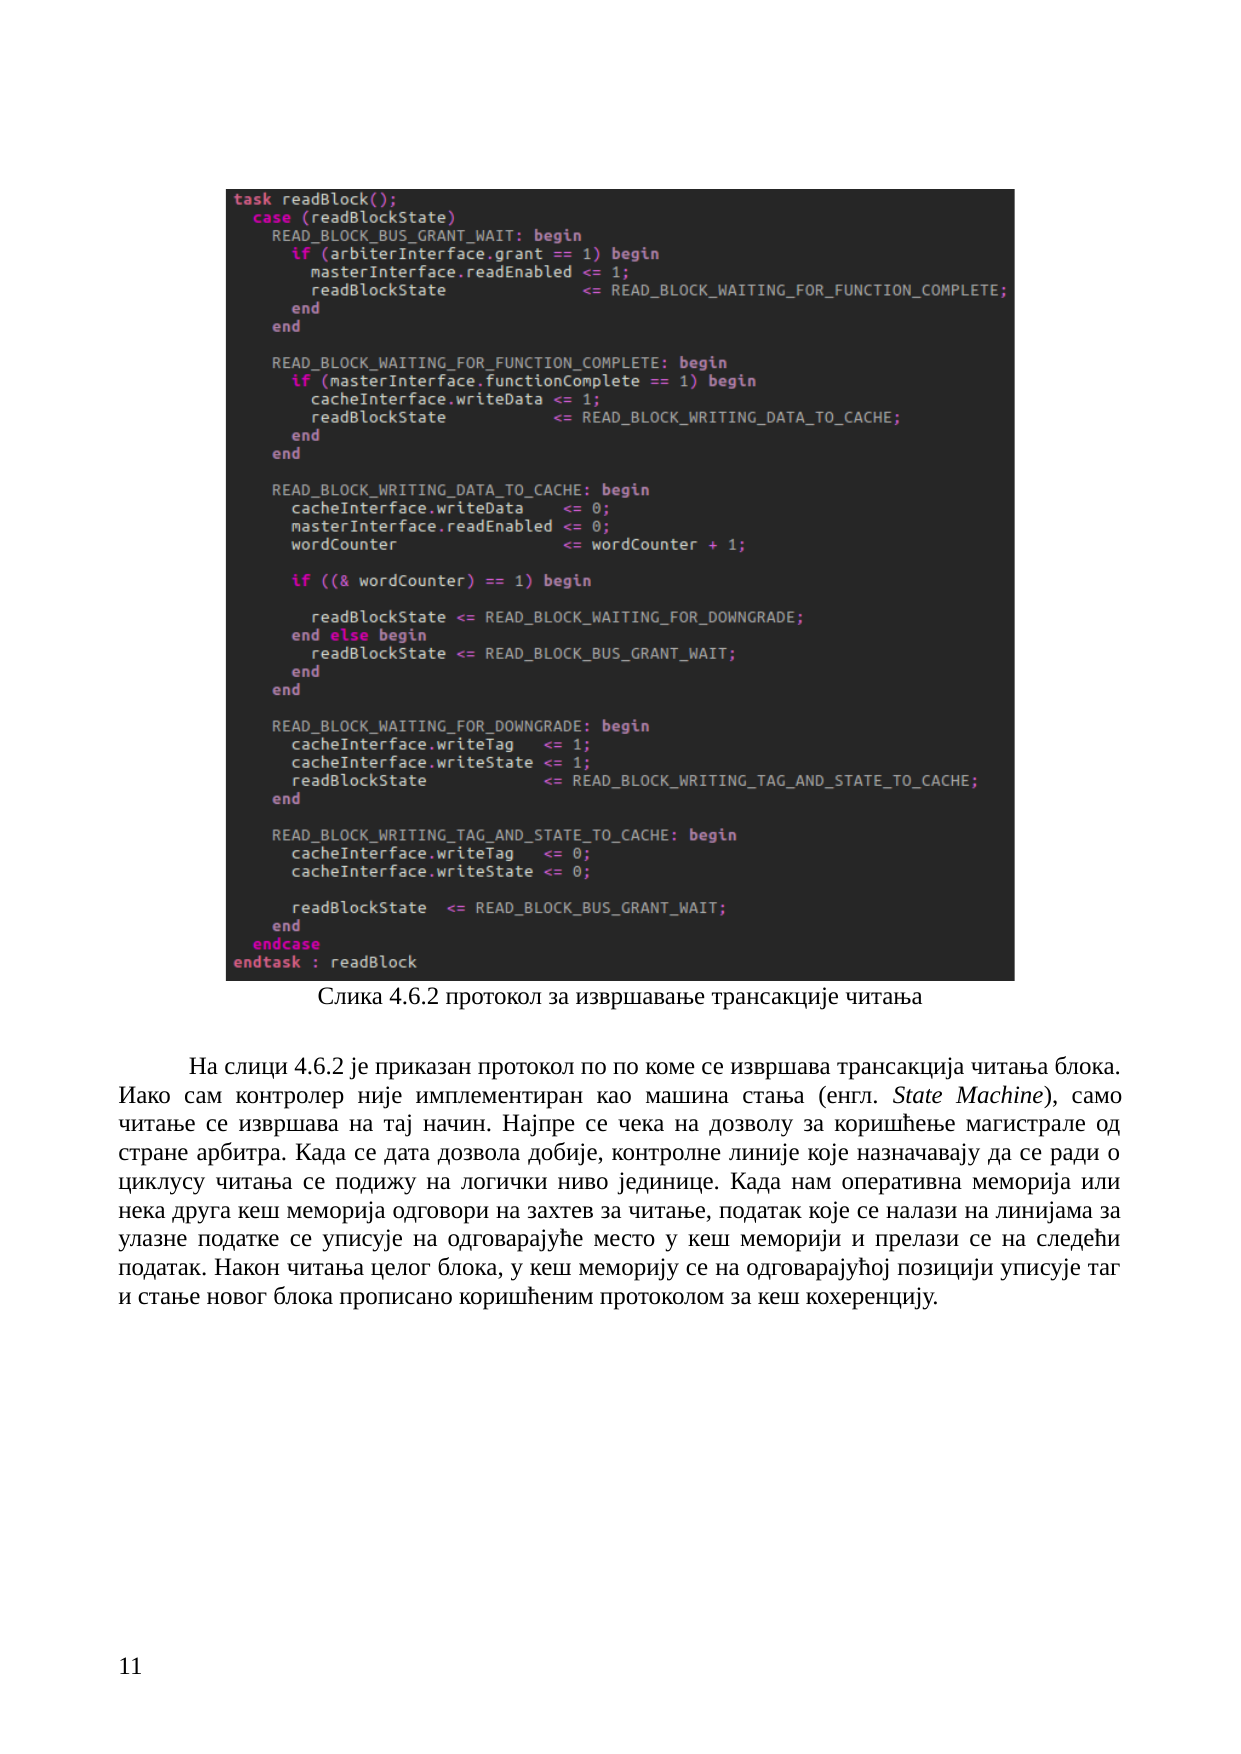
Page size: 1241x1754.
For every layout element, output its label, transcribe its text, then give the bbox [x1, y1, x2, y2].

picture [225, 189, 1015, 981]
text На слици 4.6.2 је приказан протокол по по коме се извршава трансакција читања блока. Иако сам контролер није имплементиран као машина стања (енгл. State Machine), само читање се извршава на тај начин. Најпре се чека на дозволу за коришћење магистрале од стране арбитра. Када се дата дозвола добије, контролне линије које назначавају да се ради о циклусу читања се подижу на логички ниво јединице. Када нам оперативна меморија или нека друга кеш меморија одговори на захтев за читање, податак које се налази на линијама за улазне податке се уписује на одговарајуће место у кеш меморији и прелази се на следећи податак. Након читања целог блока, у кеш меморију се на одговарајућој позицији уписује таг и стање новог блока прописано коришћеним протоколом за кеш кохеренцију. [118, 1051, 1122, 1310]
text Слика 4.6.2 протокол за извршавање трансакције читања [226, 981, 1014, 1010]
